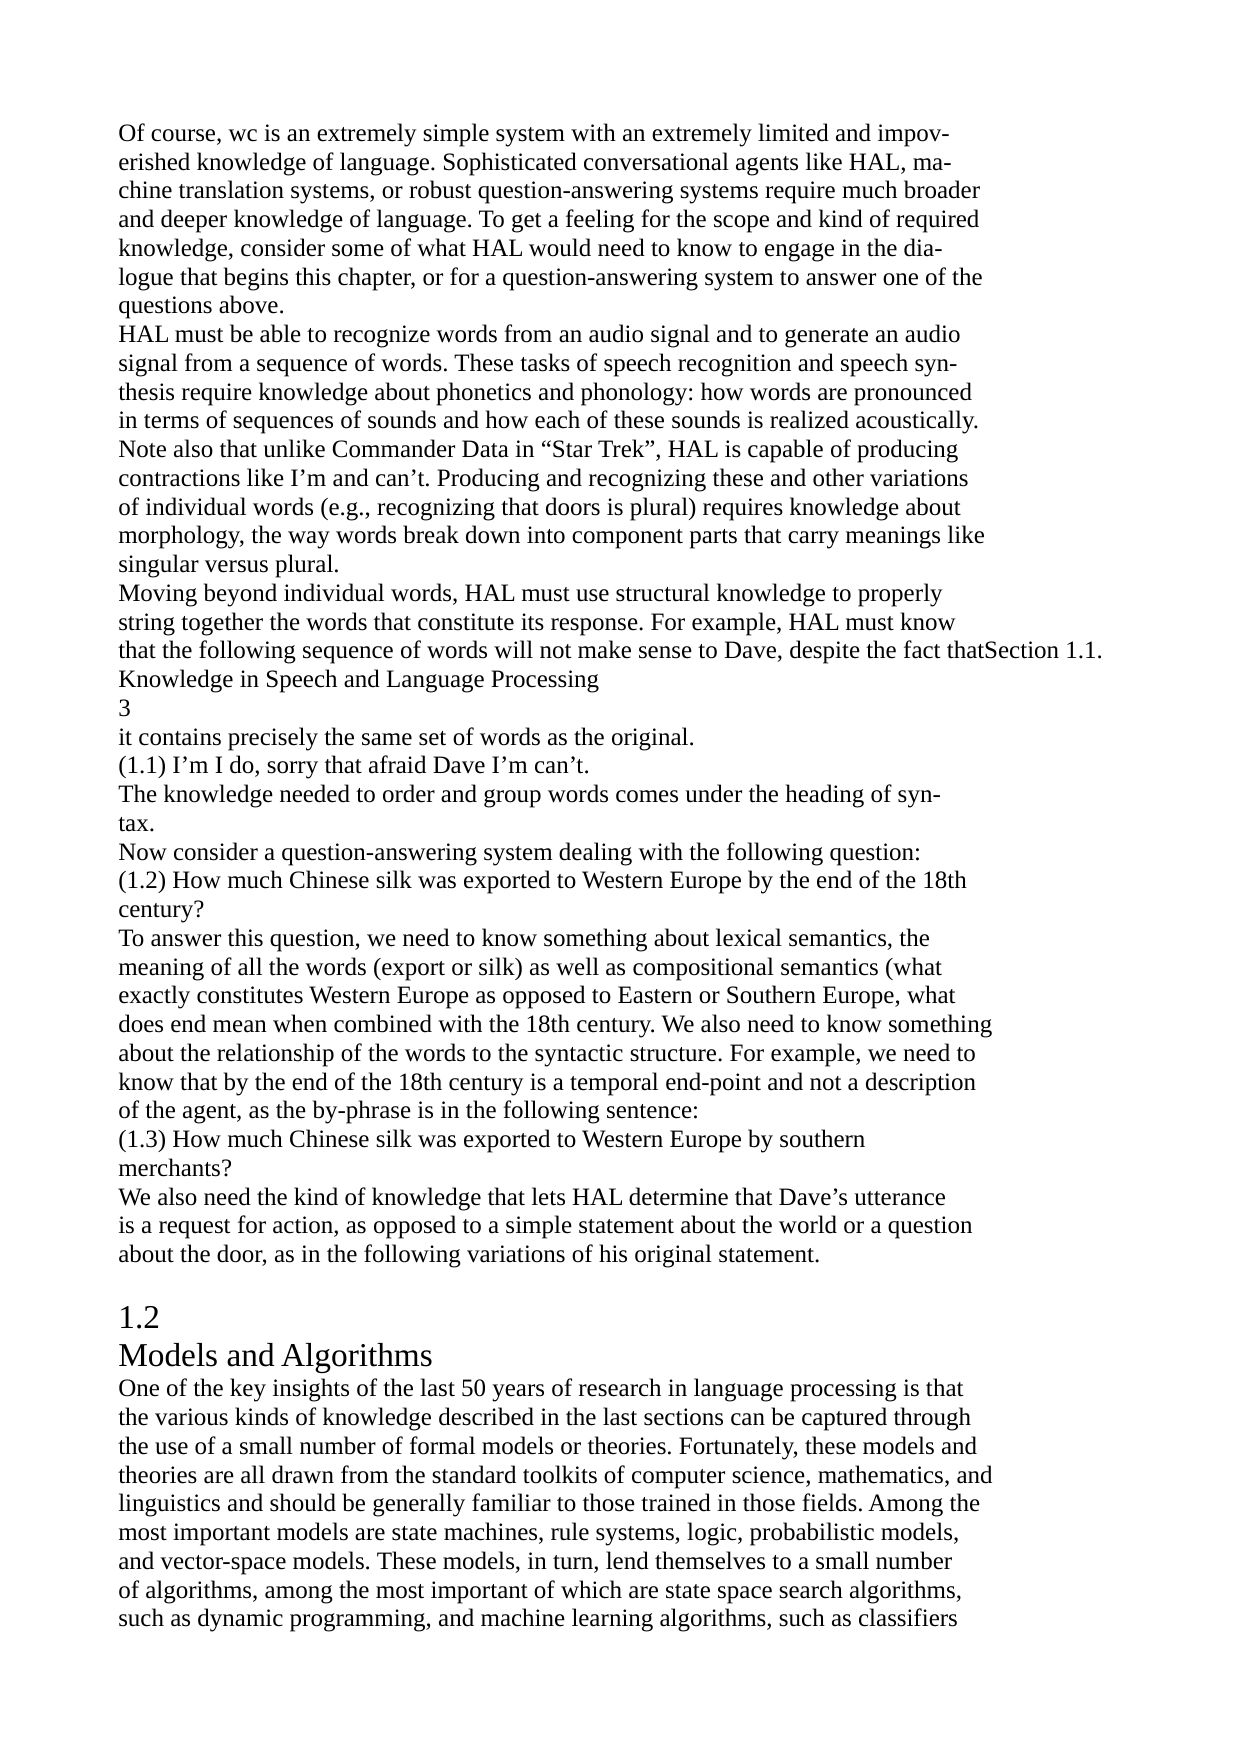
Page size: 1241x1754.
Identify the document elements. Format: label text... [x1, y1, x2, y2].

text (1.2) How much Chinese silk was exported to Western Europe by the end of the 18th [118, 866, 1122, 894]
text is a request for action, as opposed to a simple statement about the world or a question [118, 1211, 1122, 1239]
text tax. [118, 808, 1122, 837]
text does end mean when combined with the 18th century. We also need to know something [118, 1009, 1122, 1038]
text Models and Algorithms [118, 1335, 1122, 1373]
text that the following sequence of words will not make sense to Dave, despite the fact thatSection 1.1. [118, 636, 1122, 664]
text the use of a small number of formal models or theories. Fortunately, these models and [118, 1431, 1122, 1460]
text morphology, the way words break down into component parts that carry meanings like [118, 521, 1122, 549]
text merchants? [118, 1153, 1122, 1182]
text and deeper knowledge of language. To get a feeling for the scope and kind of required [118, 204, 1122, 233]
text We also need the kind of knowledge that lets HAL determine that Dave’s utterance [118, 1182, 1122, 1211]
text HAL must be able to recognize words from an audio signal and to generate an audio [118, 319, 1122, 348]
text contractions like I’m and can’t. Producing and recognizing these and other variations [118, 463, 1122, 492]
text (1.3) How much Chinese silk was exported to Western Europe by southern [118, 1124, 1122, 1153]
text Knowledge in Speech and Language Processing [118, 664, 1122, 693]
text about the door, as in the following variations of his original statement. [118, 1239, 1122, 1268]
text Now consider a question-answering system dealing with the following question: [118, 837, 1122, 866]
text thesis require knowledge about phonetics and phonology: how words are pronounced [118, 377, 1122, 406]
text most important models are state machines, rule systems, logic, probabilistic models, [118, 1517, 1122, 1546]
text 1.2 [118, 1297, 1122, 1335]
text meaning of all the words (export or silk) as well as compositional semantics (what [118, 952, 1122, 981]
text signal from a sequence of words. These tasks of speech recognition and speech syn- [118, 348, 1122, 377]
text linguistics and should be generally familiar to those trained in those fields. Among the [118, 1488, 1122, 1517]
text it contains precisely the same set of words as the original. [118, 722, 1122, 751]
text Of course, wc is an extremely simple system with an extremely limited and impov- [118, 118, 1122, 147]
text of the agent, as the by-phrase is in the following sentence: [118, 1096, 1122, 1124]
text such as dynamic programming, and machine learning algorithms, such as classifiers [118, 1603, 1122, 1632]
text exactly constitutes Western Europe as opposed to Eastern or Southern Europe, what [118, 981, 1122, 1009]
text singular versus plural. [118, 549, 1122, 578]
text Moving beyond individual words, HAL must use structural knowledge to properly [118, 578, 1122, 607]
text knowledge, consider some of what HAL would need to know to engage in the dia- [118, 233, 1122, 262]
text about the relationship of the words to the syntactic structure. For example, we need to [118, 1038, 1122, 1067]
text questions above. [118, 291, 1122, 319]
text in terms of sequences of sounds and how each of these sounds is realized acoustically. [118, 406, 1122, 434]
text 3 [118, 693, 1122, 722]
text string together the words that constitute its response. For example, HAL must know [118, 607, 1122, 636]
text (1.1) I’m I do, sorry that afraid Dave I’m can’t. [118, 751, 1122, 779]
text chine translation systems, or robust question-answering systems require much broader [118, 176, 1122, 204]
text the various kinds of knowledge described in the last sections can be captured through [118, 1402, 1122, 1431]
text century? [118, 894, 1122, 923]
text erished knowledge of language. Sophisticated conversational agents like HAL, ma- [118, 147, 1122, 176]
text know that by the end of the 18th century is a temporal end-point and not a description [118, 1067, 1122, 1096]
text and vector-space models. These models, in turn, lend themselves to a small number [118, 1546, 1122, 1575]
text The knowledge needed to order and group words comes under the heading of syn- [118, 779, 1122, 808]
text logue that begins this chapter, or for a question-answering system to answer one of the [118, 262, 1122, 291]
text of algorithms, among the most important of which are state space search algorithms, [118, 1575, 1122, 1603]
text To answer this question, we need to know something about lexical semantics, the [118, 923, 1122, 952]
text One of the key insights of the last 50 years of research in language processing is that [118, 1373, 1122, 1402]
text of individual words (e.g., recognizing that doors is plural) requires knowledge about [118, 492, 1122, 521]
text theories are all drawn from the standard toolkits of computer science, mathematics, and [118, 1460, 1122, 1488]
text Note also that unlike Commander Data in “Star Trek”, HAL is capable of producing [118, 434, 1122, 463]
